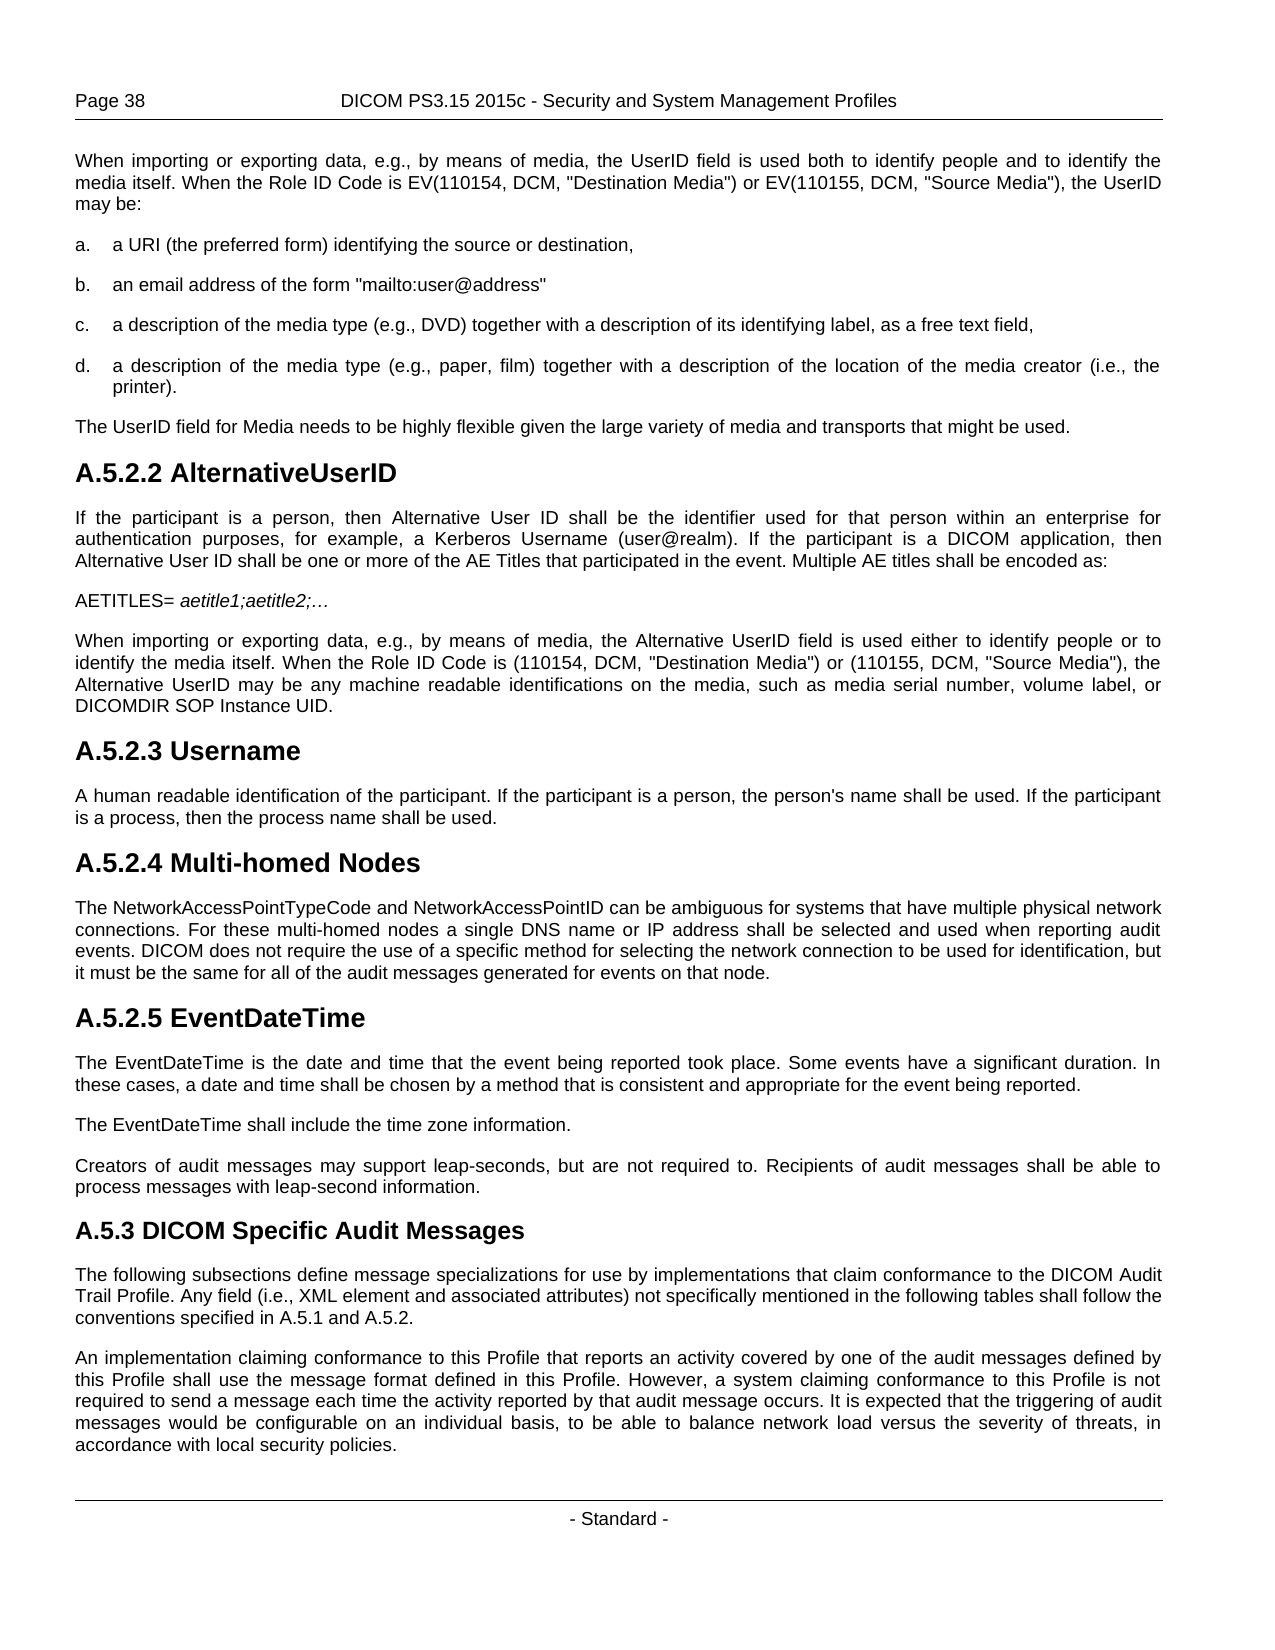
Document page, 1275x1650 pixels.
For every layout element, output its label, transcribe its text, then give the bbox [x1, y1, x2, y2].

text When importing or exporting data, e.g., by means of media, the UserID field is used both to identify people and to identify the media itself. When the Role ID Code is EV(110154, DCM, "Destination Media") or EV(110155, DCM, "Source Media"), the UserID may be: [75, 150, 1162, 215]
text AETITLES= aetitle1;aetitle2;… [75, 590, 1162, 612]
list a description of the media type (e.g., DVD) together with a description of its identifying label, as a free text field, [75, 314, 1162, 336]
list a description of the media type (e.g., paper, film) together with a description of the location of the media creator (i.e., the printer). [75, 354, 1162, 397]
text Creators of audit messages may support leap-seconds, but are not required to. Recipients of audit messages shall be able to process messages with leap-second information. [75, 1154, 1162, 1197]
text A.5.2.3 Username [75, 735, 1162, 767]
text A.5.2.2 AlternativeUserID [75, 457, 1162, 488]
text The UserID field for Media needs to be highly flexible given the large variety of media and transports that might be used. [75, 416, 1162, 438]
text The NetworkAccessPointTypeCode and NetworkAccessPointID can be ambiguous for systems that have multiple physical network connections. For these multi-homed nodes a single DNS name or IP address shall be selected and used when reporting audit events. DICOM does not require the use of a specific method for selecting the network connection to be used for identification, but it must be the same for all of the audit messages generated for events on that node. [75, 897, 1162, 983]
text The EventDateTime shall include the time zone information. [75, 1114, 1162, 1136]
text When importing or exporting data, e.g., by means of media, the Alternative UserID field is used either to identify people or to identify the media itself. When the Role ID Code is (110154, DCM, "Destination Media") or (110155, DCM, "Source Media"), the Alternative UserID may be any machine readable identifications on the media, such as media serial number, volume label, or DICOMDIR SOP Instance UID. [75, 630, 1162, 717]
list an email address of the form "mailto:user@address" [75, 274, 1162, 295]
text A.5.2.4 Multi-homed Nodes [75, 847, 1162, 878]
list a URI (the preferred form) identifying the source or destination, [75, 233, 1162, 255]
text The EventDateTime is the date and time that the event being reported took place. Some events have a significant duration. In these cases, a date and time shall be chosen by a method that is consistent and appropriate for the event being reported. [75, 1052, 1162, 1095]
text An implementation claiming conformance to this Profile that reports an activity covered by one of the audit messages defined by this Profile shall use the message format defined in this Profile. However, a system claiming conformance to this Profile is not required to send a message each time the activity reported by that audit message occurs. It is expected that the triggering of audit messages would be configurable on an individual basis, to be able to balance network load versus the severity of threats, in accordance with local security policies. [75, 1347, 1162, 1455]
text If the participant is a person, then Alternative User ID shall be the identifier used for that person within an enterprise for authentication purposes, for example, a Kerberos Username (user@realm). If the participant is a DICOM application, then Alternative User ID shall be one or more of the AE Titles that participated in the event. Multiple AE titles shall be encoded as: [75, 507, 1162, 571]
text A human readable identification of the participant. If the participant is a person, the person's name shall be used. If the participant is a process, then the process name shall be used. [75, 785, 1162, 828]
text A.5.2.5 EventDateTime [75, 1002, 1162, 1033]
text A.5.3 DICOM Specific Audit Messages [75, 1216, 1162, 1245]
text The following subsections define message specializations for use by implementations that claim conformance to the DICOM Audit Trail Profile. Any field (i.e., XML element and associated attributes) not specifically mentioned in the following tables shall follow the conventions specified in A.5.1 and A.5.2. [75, 1264, 1162, 1328]
